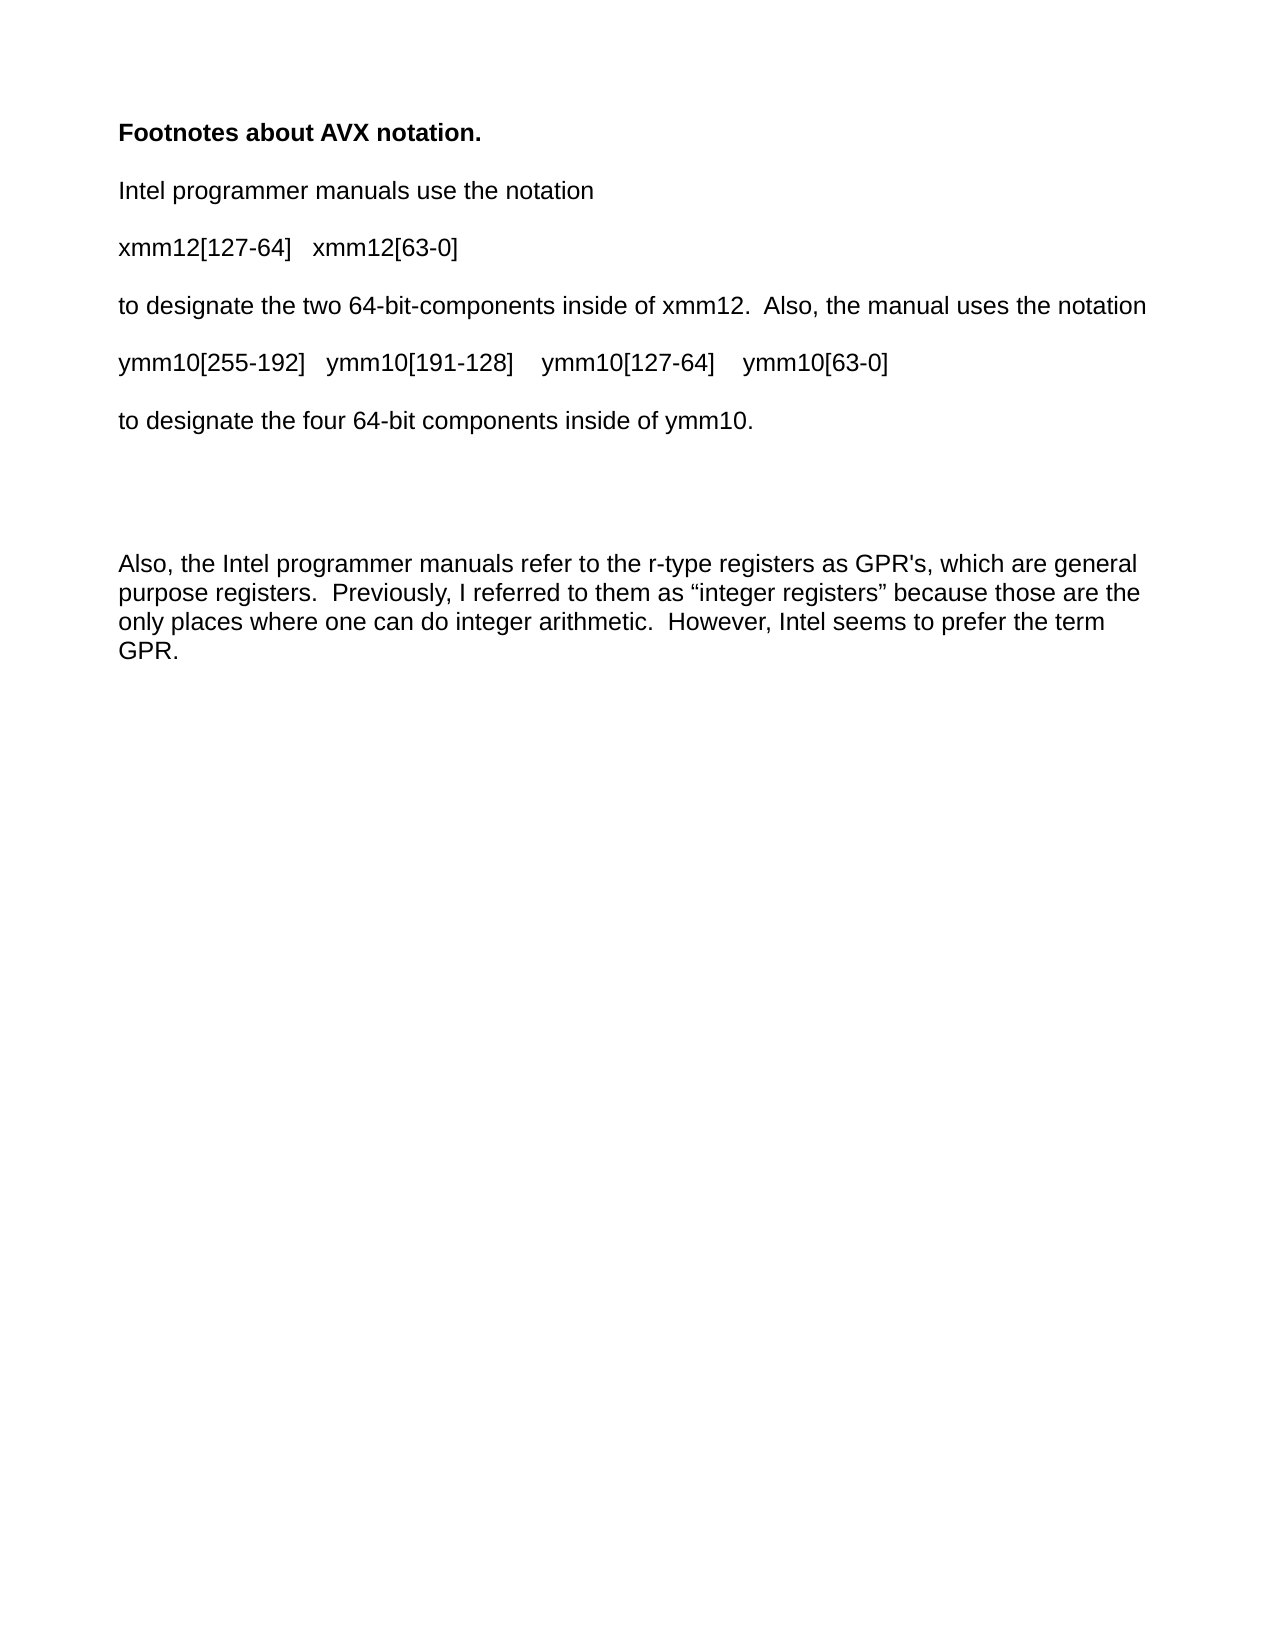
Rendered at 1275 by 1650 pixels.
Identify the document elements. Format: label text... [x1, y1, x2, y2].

text Footnotes about AVX notation. [118, 118, 1157, 147]
text Also, the Intel programmer manuals refer to the r-type registers as GPR's, which are general purpose registers. Previously, I referred to them as “integer registers” because those are the only places where one can do integer arithmetic. However, Intel seems to prefer the term GPR. [118, 549, 1157, 664]
text Intel programmer manuals use the notation [118, 176, 1157, 204]
text to designate the two 64-bit-components inside of xmm12. Also, the manual uses the notation [118, 291, 1157, 319]
text xmm12[127-64] xmm12[63-0] [118, 233, 1157, 262]
text ymm10[255-192] ymm10[191-128] ymm10[127-64] ymm10[63-0] [118, 348, 1157, 377]
text to designate the four 64-bit components inside of ymm10. [118, 406, 1157, 434]
